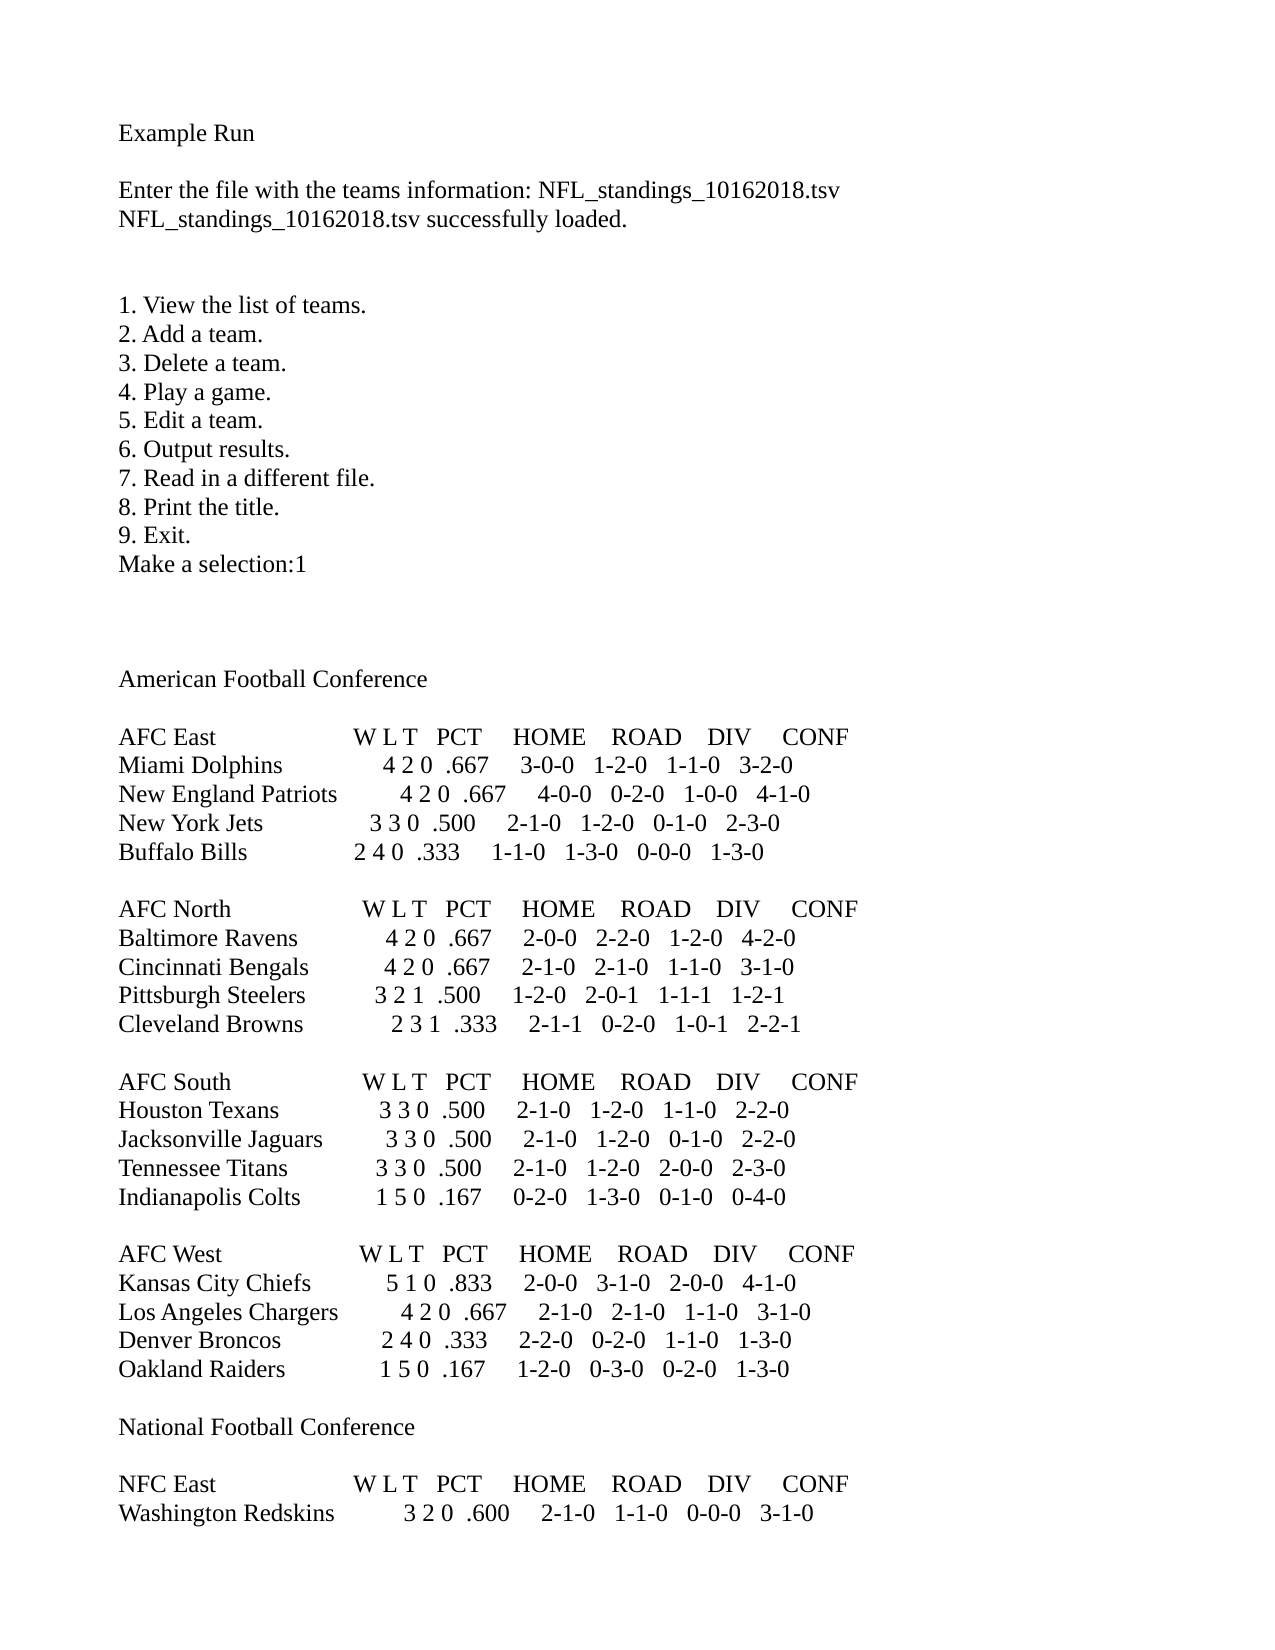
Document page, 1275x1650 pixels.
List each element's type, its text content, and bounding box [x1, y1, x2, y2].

text National Football Conference [118, 1412, 1157, 1441]
text Buffalo Bills 2 4 0 .333 1-1-0 1-3-0 0-0-0 1-3-0 [118, 837, 1157, 866]
text Enter the file with the teams information: NFL_standings_10162018.tsv [118, 176, 1157, 204]
text Indianapolis Colts 1 5 0 .167 0-2-0 1-3-0 0-1-0 0-4-0 [118, 1182, 1157, 1211]
text 5. Edit a team. [118, 406, 1157, 434]
text Make a selection:1 [118, 549, 1157, 578]
text AFC East W L T PCT HOME ROAD DIV CONF [118, 722, 1157, 751]
text Miami Dolphins 4 2 0 .667 3-0-0 1-2-0 1-1-0 3-2-0 [118, 751, 1157, 779]
text AFC North W L T PCT HOME ROAD DIV CONF [118, 894, 1157, 923]
text NFC East W L T PCT HOME ROAD DIV CONF [118, 1469, 1157, 1498]
text 7. Read in a different file. [118, 463, 1157, 492]
text Washington Redskins 3 2 0 .600 2-1-0 1-1-0 0-0-0 3-1-0 [118, 1498, 1157, 1527]
text 3. Delete a team. [118, 348, 1157, 377]
text Kansas City Chiefs 5 1 0 .833 2-0-0 3-1-0 2-0-0 4-1-0 [118, 1268, 1157, 1297]
text AFC West W L T PCT HOME ROAD DIV CONF [118, 1239, 1157, 1268]
text 8. Print the title. [118, 492, 1157, 521]
text Los Angeles Chargers 4 2 0 .667 2-1-0 2-1-0 1-1-0 3-1-0 [118, 1297, 1157, 1326]
text Baltimore Ravens 4 2 0 .667 2-0-0 2-2-0 1-2-0 4-2-0 [118, 923, 1157, 952]
text AFC South W L T PCT HOME ROAD DIV CONF [118, 1067, 1157, 1096]
text 4. Play a game. [118, 377, 1157, 406]
text Cincinnati Bengals 4 2 0 .667 2-1-0 2-1-0 1-1-0 3-1-0 [118, 952, 1157, 981]
text New York Jets 3 3 0 .500 2-1-0 1-2-0 0-1-0 2-3-0 [118, 808, 1157, 837]
text Denver Broncos 2 4 0 .333 2-2-0 0-2-0 1-1-0 1-3-0 [118, 1326, 1157, 1354]
text Tennessee Titans 3 3 0 .500 2-1-0 1-2-0 2-0-0 2-3-0 [118, 1153, 1157, 1182]
text Houston Texans 3 3 0 .500 2-1-0 1-2-0 1-1-0 2-2-0 [118, 1096, 1157, 1124]
text New England Patriots 4 2 0 .667 4-0-0 0-2-0 1-0-0 4-1-0 [118, 779, 1157, 808]
text Jacksonville Jaguars 3 3 0 .500 2-1-0 1-2-0 0-1-0 2-2-0 [118, 1124, 1157, 1153]
text Example Run [118, 118, 1157, 147]
text Pittsburgh Steelers 3 2 1 .500 1-2-0 2-0-1 1-1-1 1-2-1 [118, 981, 1157, 1009]
text 2. Add a team. [118, 319, 1157, 348]
text 1. View the list of teams. [118, 291, 1157, 319]
text Cleveland Browns 2 3 1 .333 2-1-1 0-2-0 1-0-1 2-2-1 [118, 1009, 1157, 1038]
text American Football Conference [118, 664, 1157, 693]
text NFL_standings_10162018.tsv successfully loaded. [118, 204, 1157, 233]
text 9. Exit. [118, 521, 1157, 549]
text 6. Output results. [118, 434, 1157, 463]
text Oakland Raiders 1 5 0 .167 1-2-0 0-3-0 0-2-0 1-3-0 [118, 1354, 1157, 1383]
